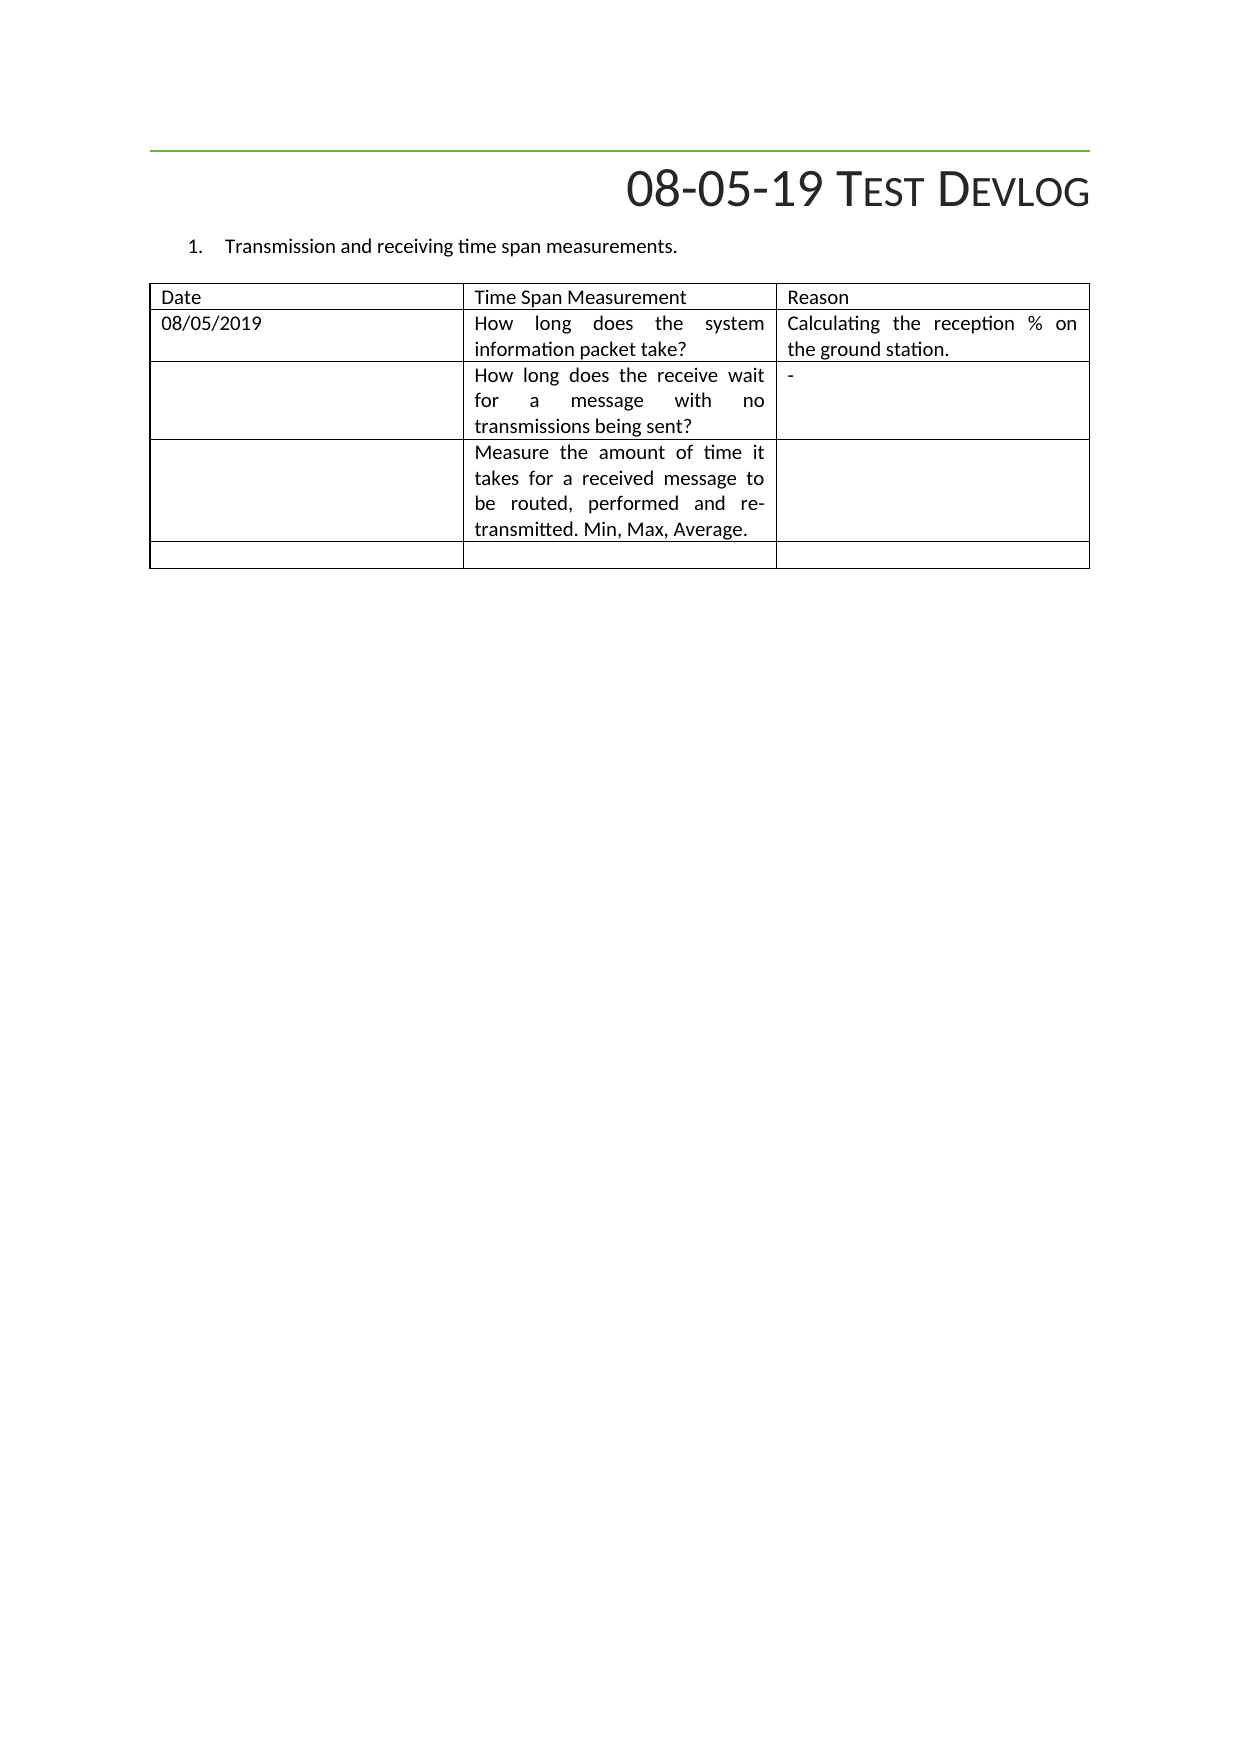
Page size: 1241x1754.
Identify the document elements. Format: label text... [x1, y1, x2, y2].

table_cell [151, 440, 463, 541]
table_cell How long does the system information packet take? [464, 310, 776, 361]
table_cell [464, 542, 776, 568]
table_cell Calculating the reception % on the ground station. [777, 310, 1089, 361]
list Transmission and receiving time span measurements. [187, 233, 1090, 258]
table_cell [777, 542, 1089, 568]
table_header Date [151, 284, 463, 309]
table_cell How long does the receive wait for a message with no transmissions being sent? [464, 362, 776, 438]
table_cell 08/05/2019 [151, 310, 463, 361]
table_cell Measure the amount of time it takes for a received message to be routed, performed and re-transmitted. Min, Max, Average. [464, 440, 776, 541]
table_cell [151, 362, 463, 438]
table_cell - [777, 362, 1089, 438]
table_cell [151, 542, 463, 568]
table_cell [777, 440, 1089, 541]
table_header Time Span Measurement [464, 284, 776, 309]
table_header Reason [777, 284, 1089, 309]
title 08-05-19 Test Devlog [150, 152, 1090, 220]
